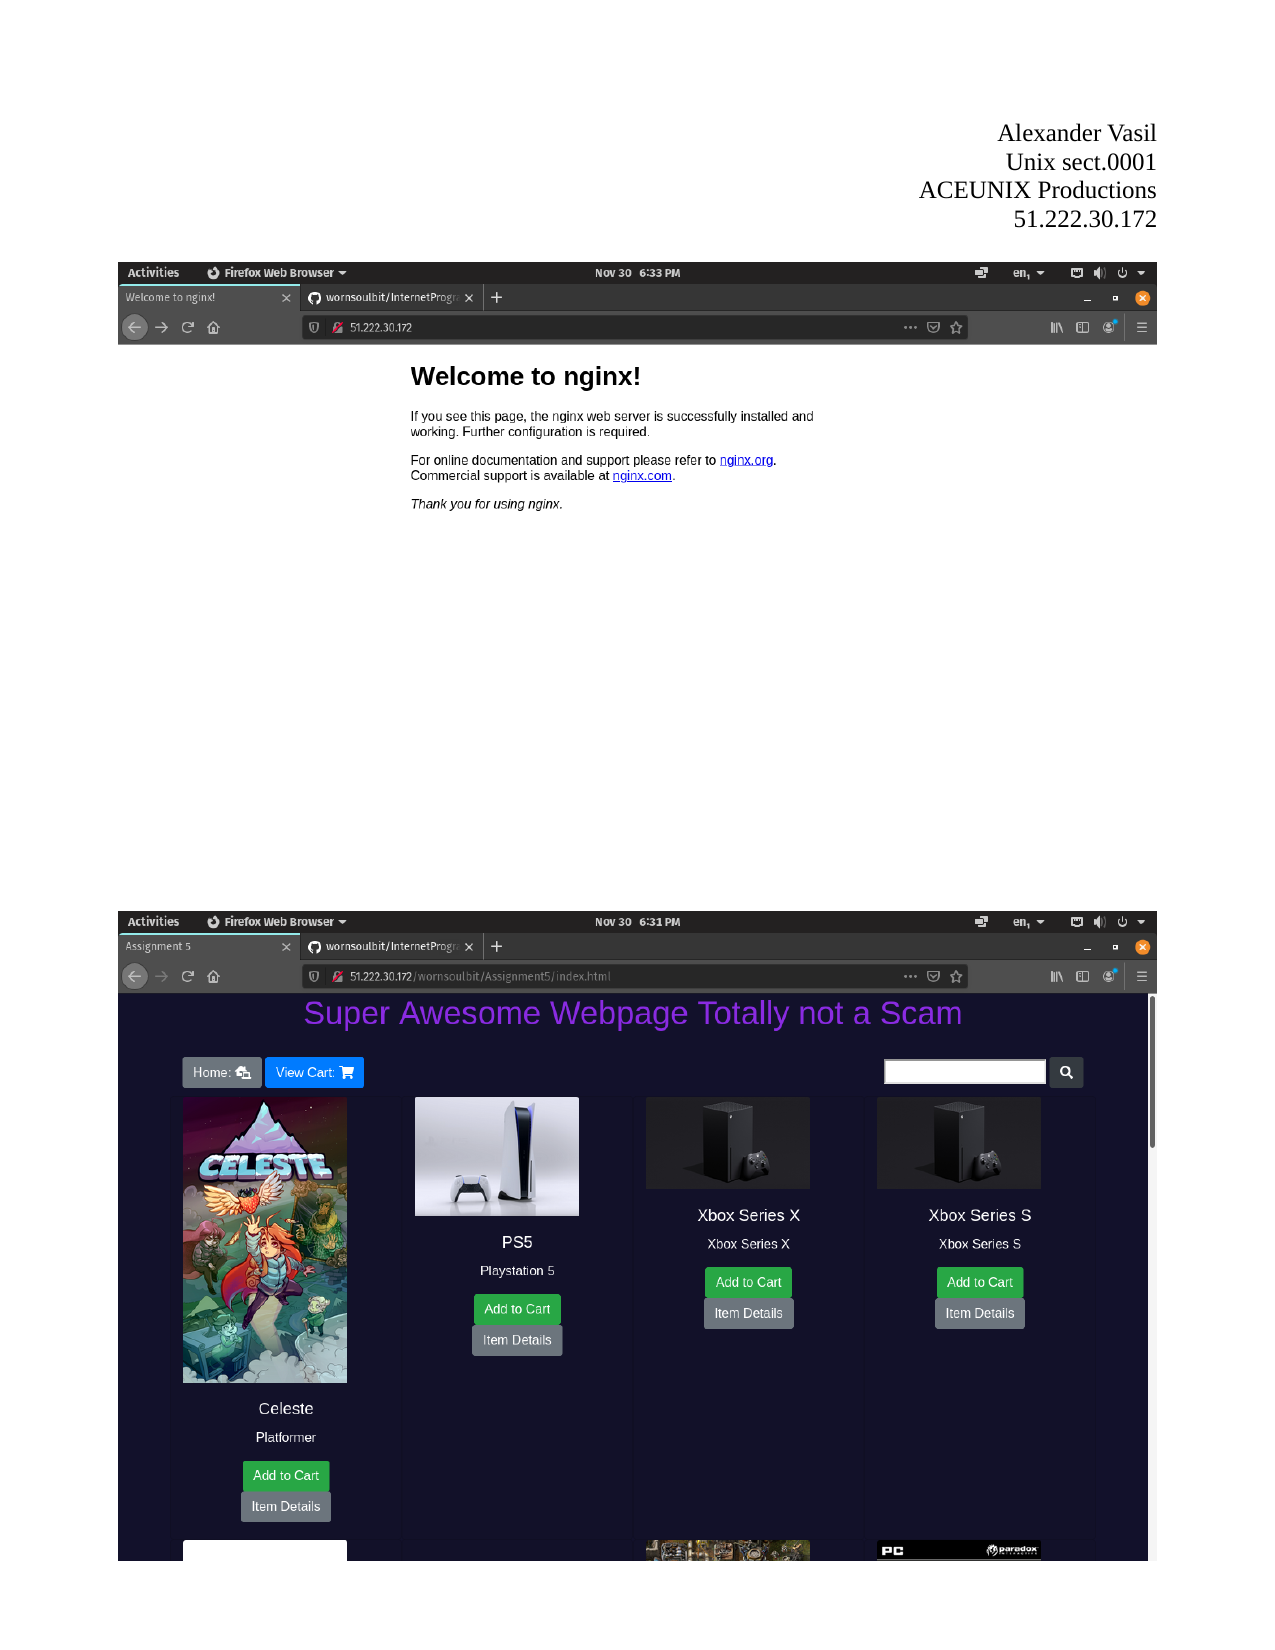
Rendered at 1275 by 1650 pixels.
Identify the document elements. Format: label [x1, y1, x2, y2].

picture [118, 262, 1157, 1561]
